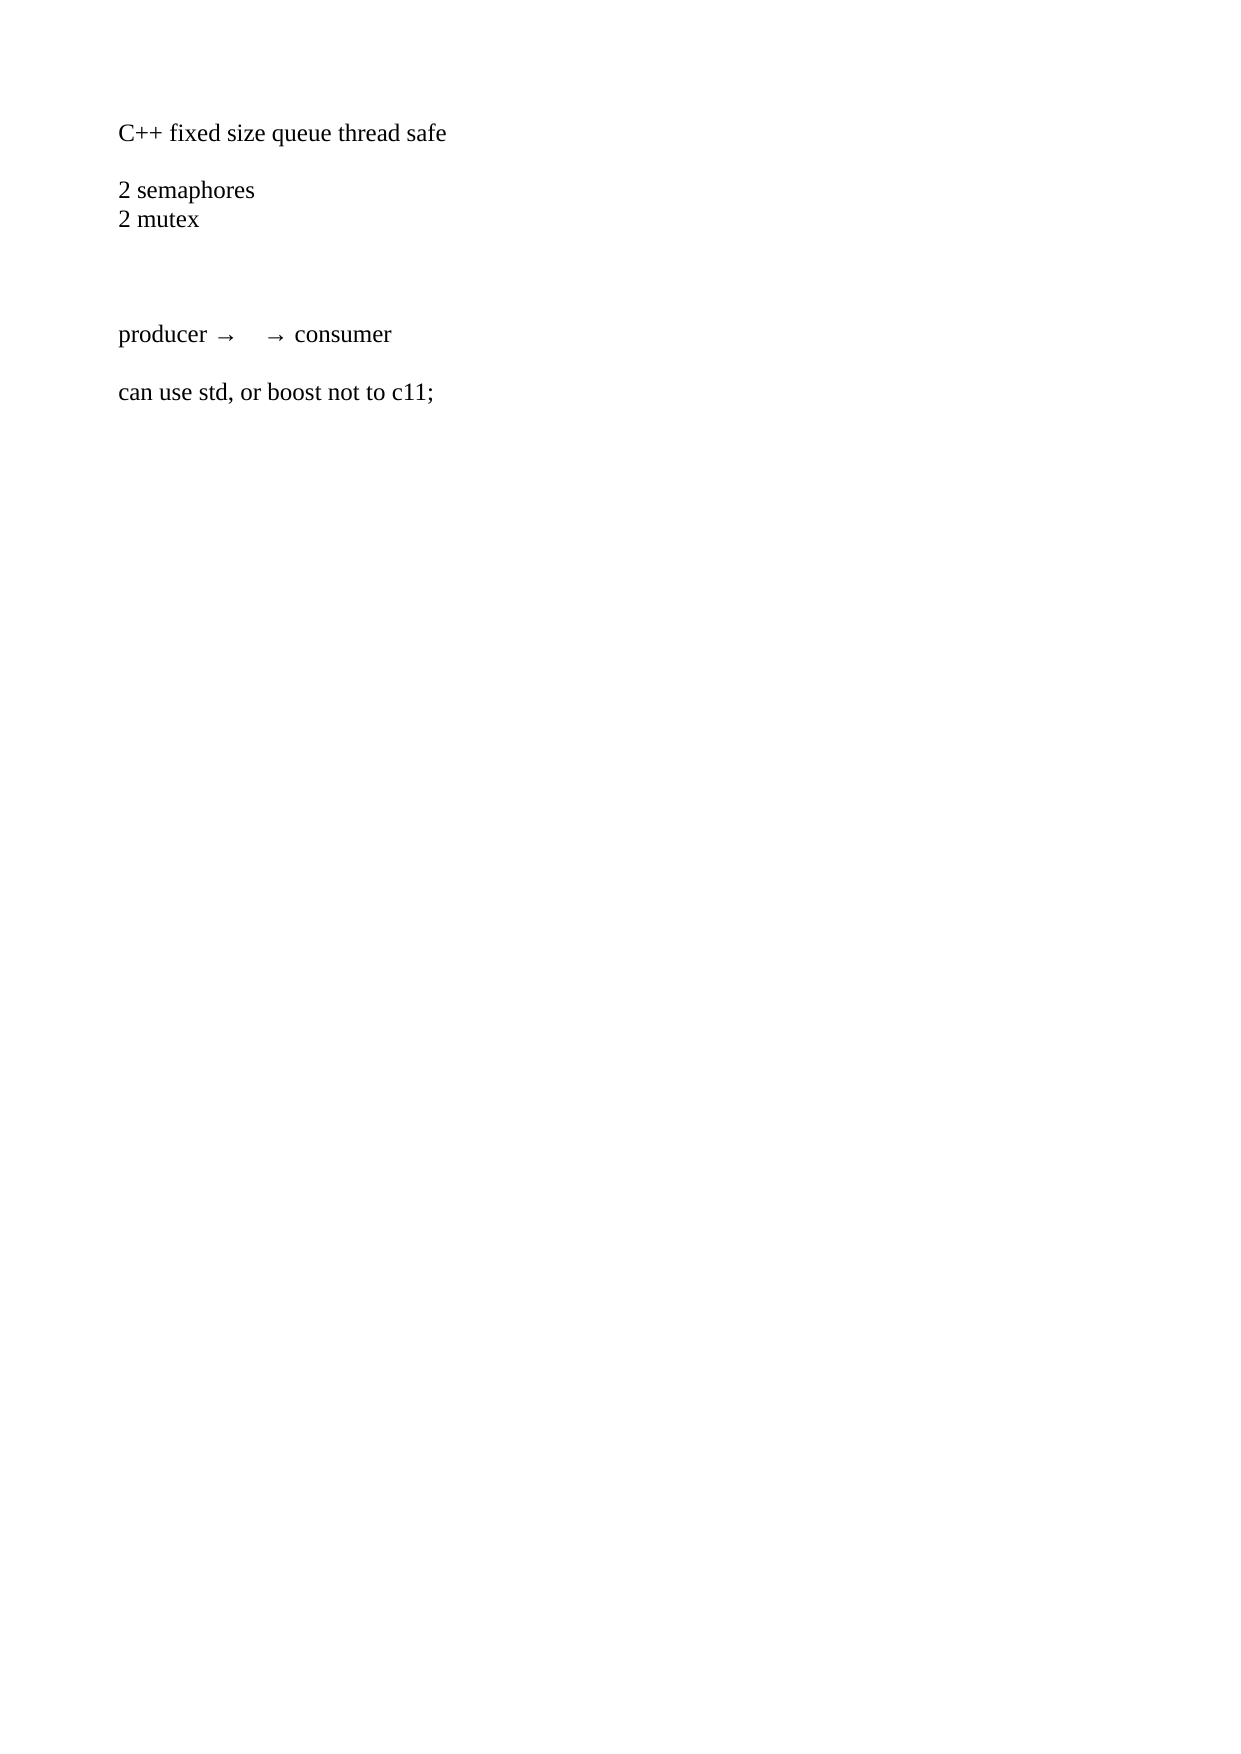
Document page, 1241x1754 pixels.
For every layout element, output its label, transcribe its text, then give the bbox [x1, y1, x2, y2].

text C++ fixed size queue thread safe [118, 118, 1122, 147]
text 2 semaphores [118, 176, 1122, 204]
text can use std, or boost not to c11; [118, 377, 1122, 406]
text producer → → consumer [118, 319, 1122, 348]
text 2 mutex [118, 204, 1122, 233]
